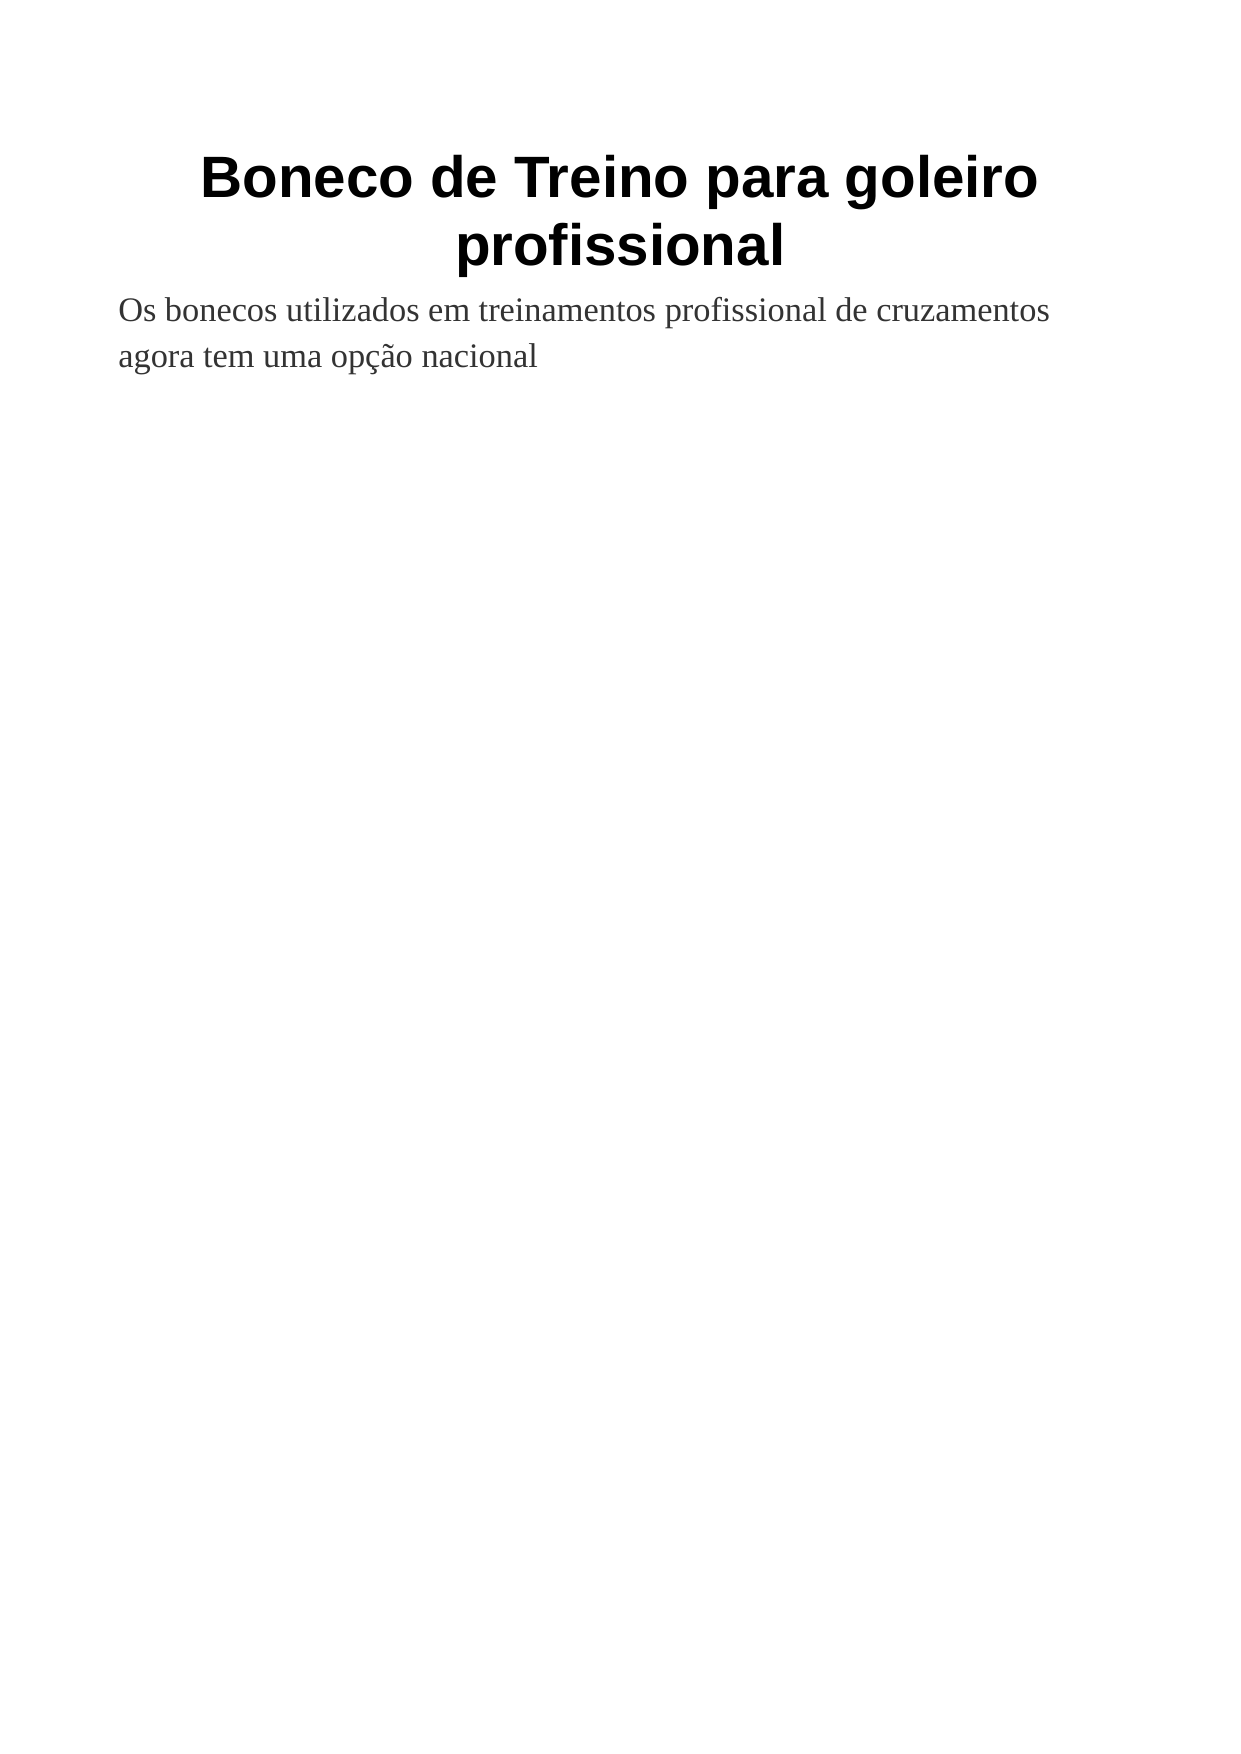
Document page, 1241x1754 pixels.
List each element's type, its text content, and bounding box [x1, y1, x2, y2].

text Os bonecos utilizados em treinamentos profissional de cruzamentos agora tem uma opção nacional [118, 290, 1122, 374]
title Boneco de Treino para goleiro profissional [118, 143, 1122, 277]
